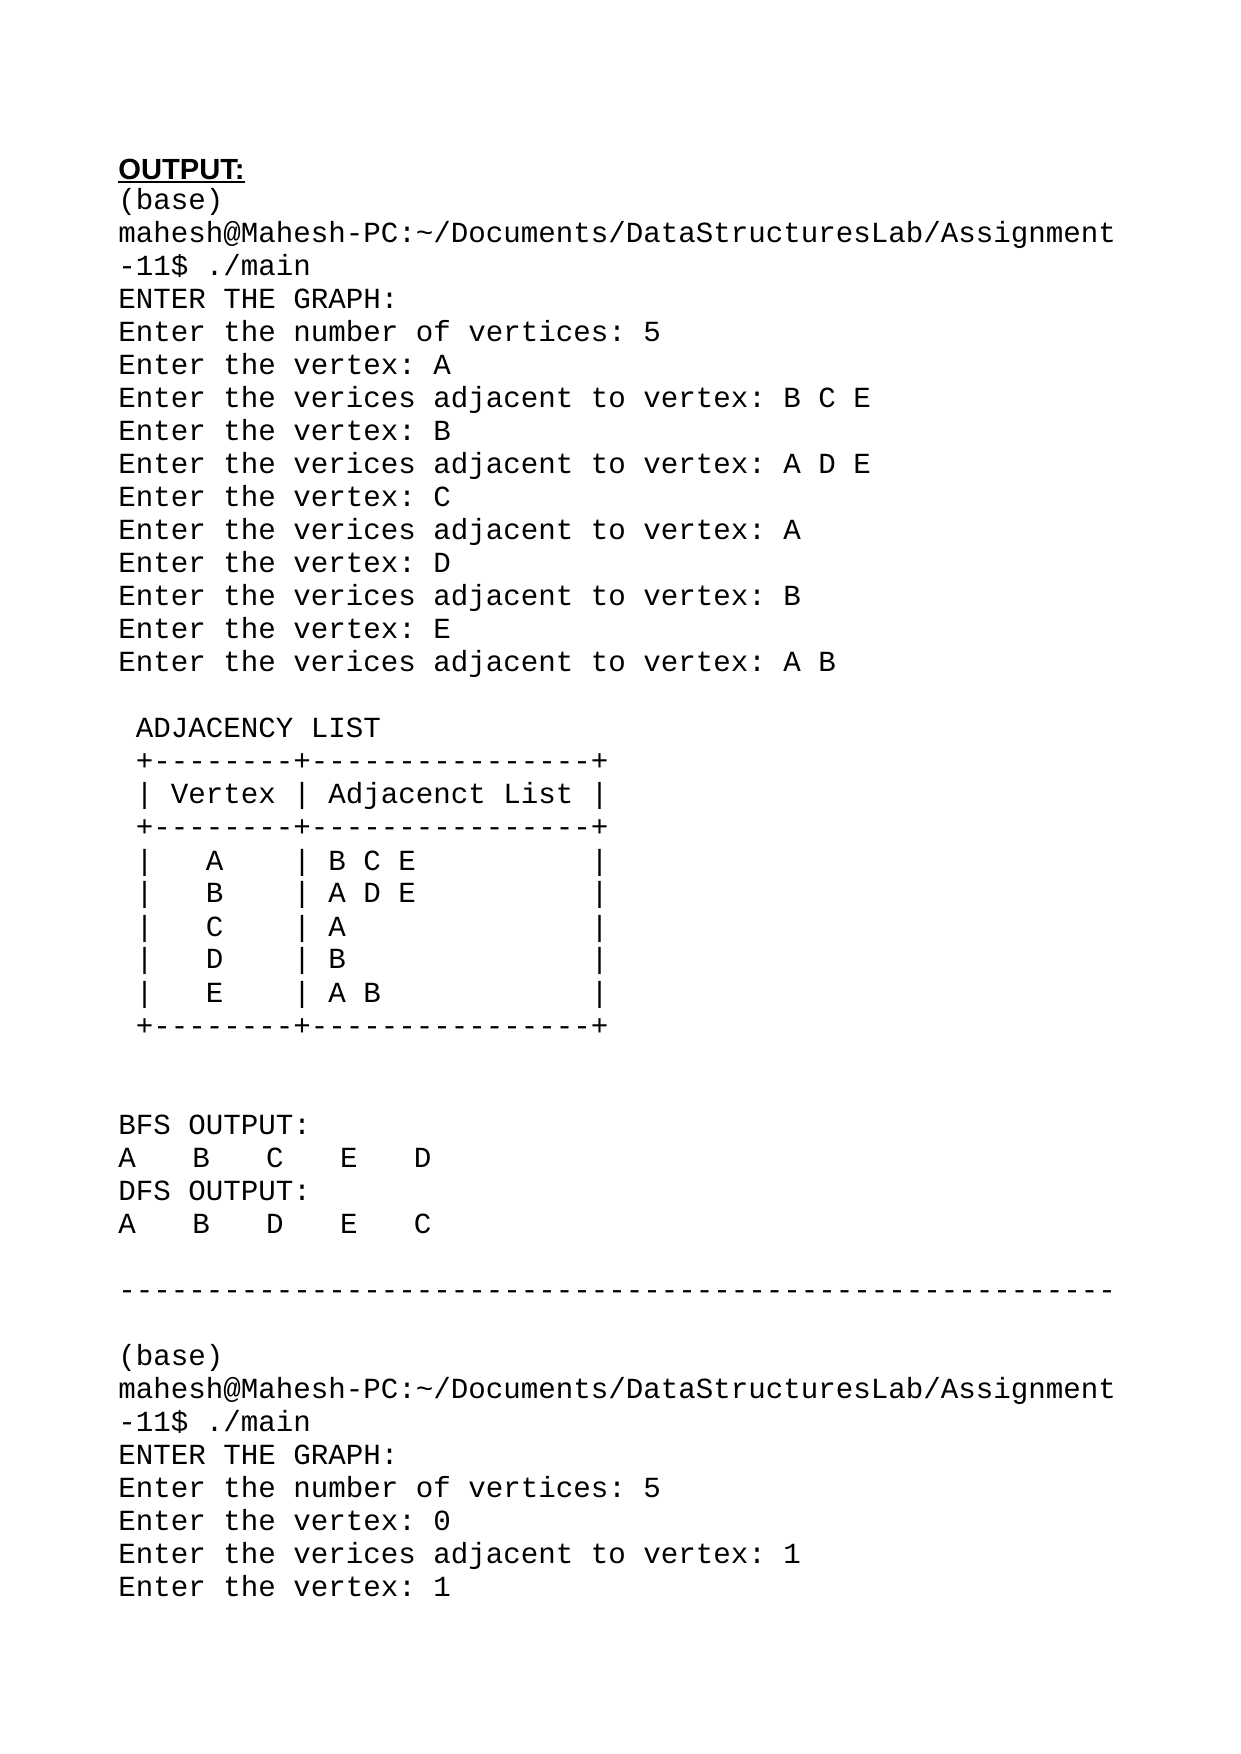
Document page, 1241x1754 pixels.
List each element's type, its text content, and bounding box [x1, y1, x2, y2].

text A B D E C [118, 1209, 1122, 1242]
text +--------+----------------+ [118, 1011, 1122, 1044]
text Enter the vertex: D [118, 548, 1122, 581]
text Enter the number of vertices: 5 [118, 1473, 1122, 1506]
text Enter the verices adjacent to vertex: A [118, 515, 1122, 548]
text ENTER THE GRAPH: [118, 1440, 1122, 1473]
text (base) mahesh@Mahesh-PC:~/Documents/DataStructuresLab/Assignment-11$ ./main [118, 1341, 1122, 1440]
text BFS OUTPUT: [118, 1110, 1122, 1143]
text Enter the verices adjacent to vertex: A B [118, 647, 1122, 681]
text | B | A D E | [118, 879, 1122, 912]
text DFS OUTPUT: [118, 1176, 1122, 1209]
text Enter the verices adjacent to vertex: A D E [118, 449, 1122, 482]
text Enter the vertex: A [118, 350, 1122, 383]
text Enter the vertex: B [118, 416, 1122, 449]
text Enter the verices adjacent to vertex: B C E [118, 383, 1122, 416]
text | Vertex | Adjacenct List | [118, 779, 1122, 813]
text +--------+----------------+ [118, 747, 1122, 779]
text OUTPUT: [118, 152, 1122, 185]
text Enter the verices adjacent to vertex: 1 [118, 1539, 1122, 1572]
text | A | B C E | [118, 846, 1122, 879]
text ADJACENCY LIST [118, 713, 1122, 747]
text A B C E D [118, 1143, 1122, 1176]
text Enter the number of vertices: 5 [118, 317, 1122, 350]
text Enter the vertex: 0 [118, 1506, 1122, 1539]
text +--------+----------------+ [118, 813, 1122, 846]
text Enter the vertex: 1 [118, 1572, 1122, 1605]
text Enter the vertex: E [118, 614, 1122, 647]
text | D | B | [118, 945, 1122, 978]
text Enter the verices adjacent to vertex: B [118, 581, 1122, 614]
text ENTER THE GRAPH: [118, 284, 1122, 317]
text --------------------------------------------------------- [118, 1275, 1122, 1308]
text Enter the vertex: C [118, 482, 1122, 515]
text | E | A B | [118, 978, 1122, 1011]
text | C | A | [118, 912, 1122, 945]
text (base) mahesh@Mahesh-PC:~/Documents/DataStructuresLab/Assignment-11$ ./main [118, 185, 1122, 284]
